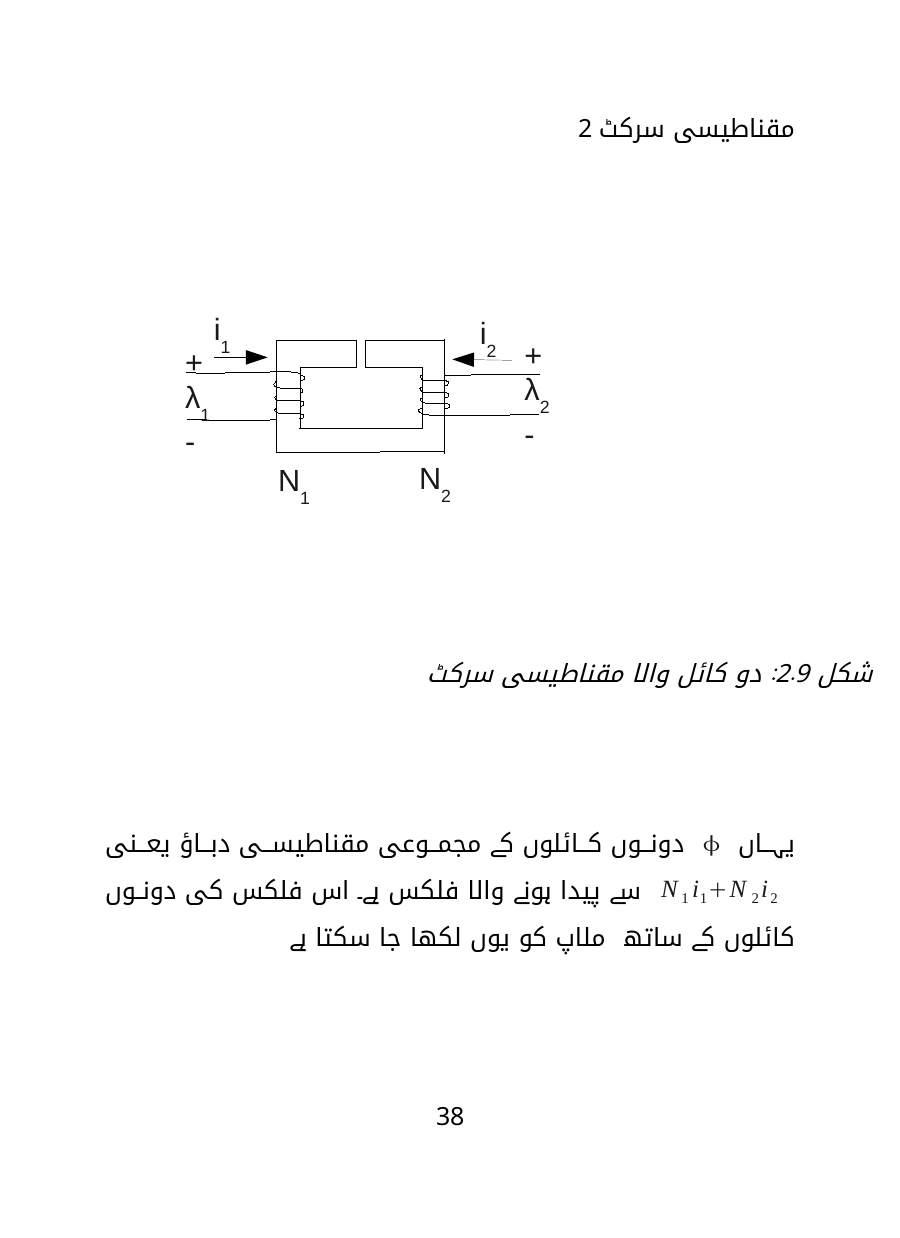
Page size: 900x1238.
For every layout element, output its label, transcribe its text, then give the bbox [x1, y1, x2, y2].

text شکل 2.9: دو کائل والا مقناطیسی سرکٹ [28, 195, 872, 698]
text یہاںدونوں کائلوں کے مجموعی مقناطیسی دباؤ یعنی سے پیدا ہونے والا فلکس ہے۔ اس فلکس کی دونوں کائلوں کے ساتھ ملاپ کو یوں لکھا جا سکتا ہے [105, 820, 795, 962]
